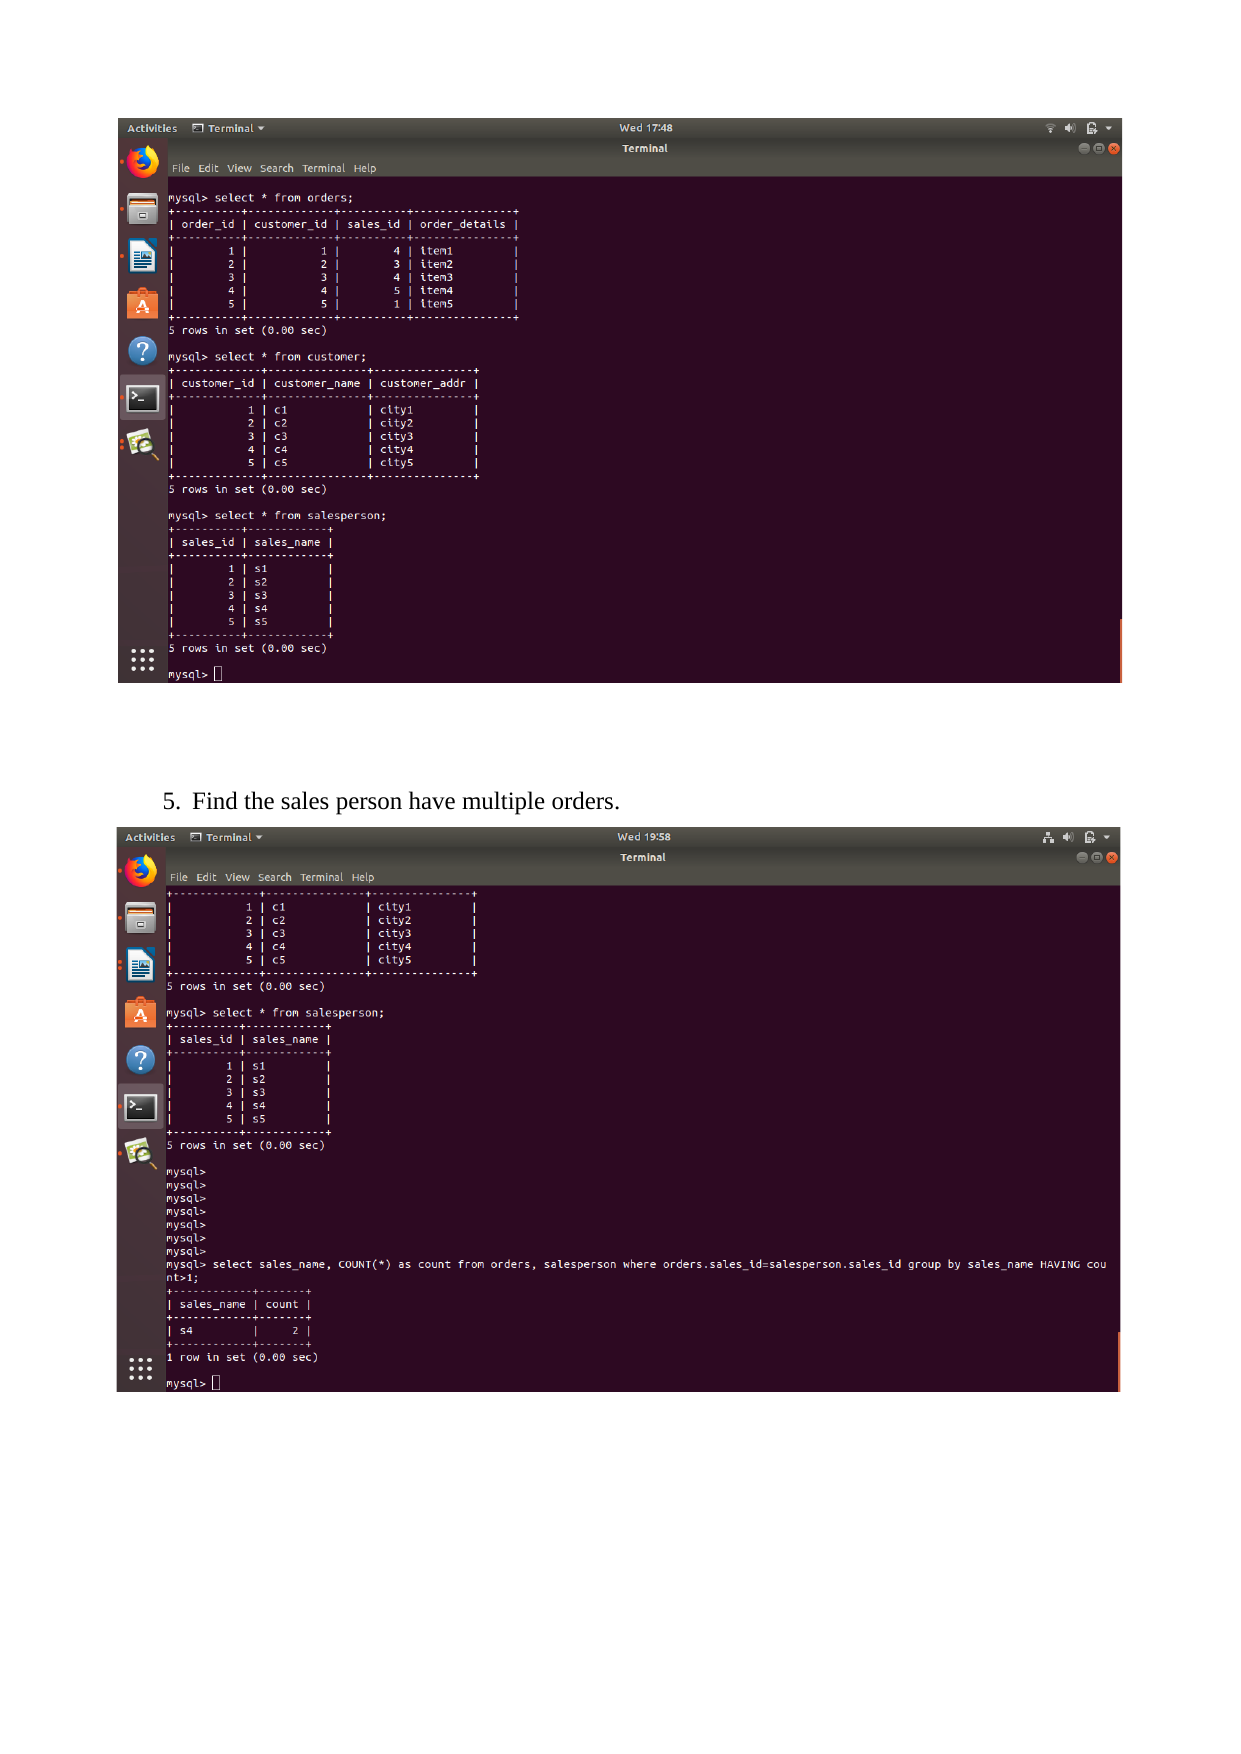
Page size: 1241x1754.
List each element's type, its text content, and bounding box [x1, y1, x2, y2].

picture [118, 118, 1123, 683]
list Find the sales person have multiple orders. [162, 786, 1122, 814]
picture [116, 827, 1121, 1392]
